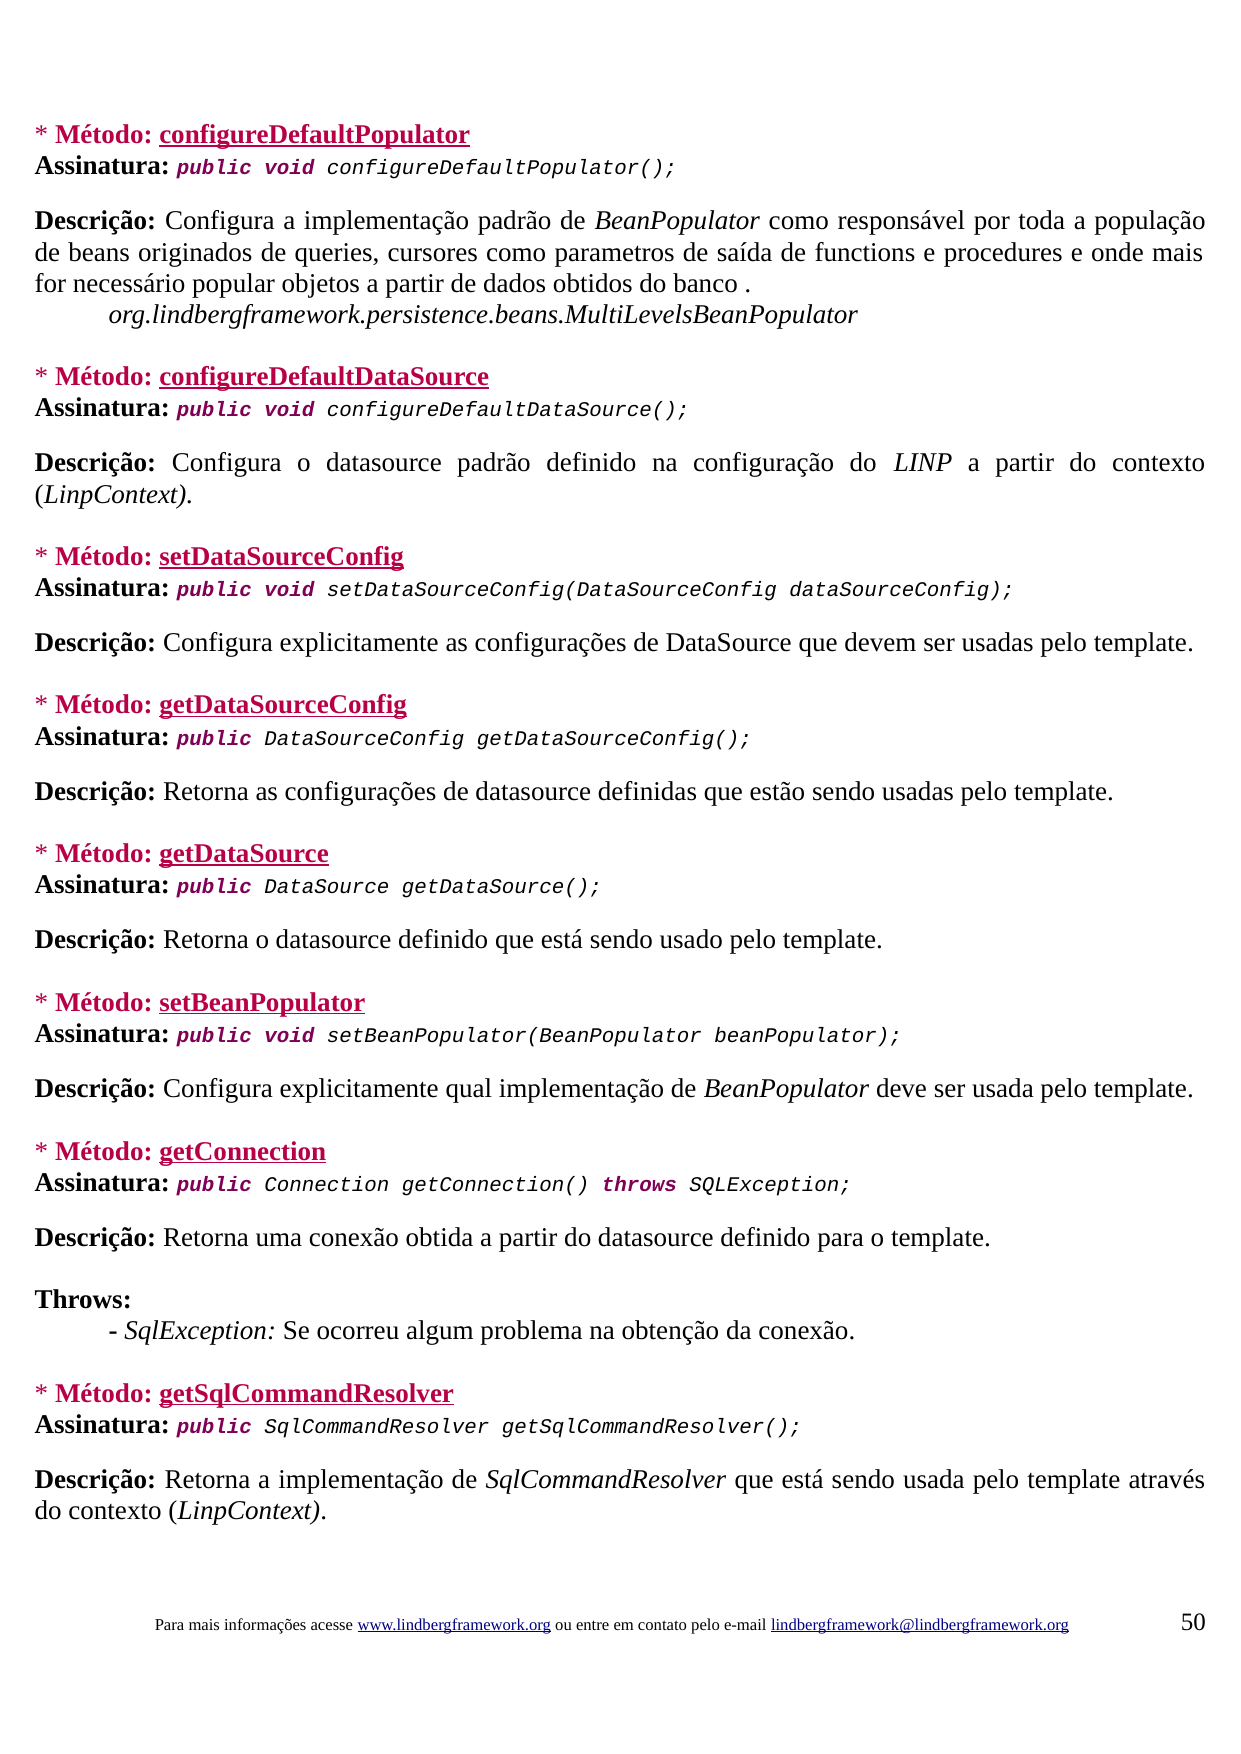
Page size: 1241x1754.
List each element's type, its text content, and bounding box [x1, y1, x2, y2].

text Descrição: Configura o datasource padrão definido na configuração do LINP a partir do contexto (LinpContext). [34, 447, 1206, 509]
text Assinatura: public DataSourceConfig getDataSourceConfig(); [34, 720, 1206, 751]
text * Método: getConnection [34, 1134, 1206, 1166]
text Assinatura: public DataSource getDataSource(); [34, 868, 1206, 900]
text Descrição: Configura explicitamente as configurações de DataSource que devem ser usadas pelo template. [34, 626, 1206, 657]
text - SqlException: Se ocorreu algum problema na obtenção da conexão. [34, 1314, 1206, 1346]
text Descrição: Retorna uma conexão obtida a partir do datasource definido para o template. [34, 1221, 1206, 1252]
text Descrição: Configura a implementação padrão de BeanPopulator como responsável por toda a população de beans originados de queries, cursores como parametros de saída de functions e procedures e onde mais for necessário popular objetos a partir de dados obtidos do banco . [34, 204, 1206, 298]
text Descrição: Configura explicitamente qual implementação de BeanPopulator deve ser usada pelo template. [34, 1072, 1206, 1103]
text * Método: getDataSourceConfig [34, 689, 1206, 720]
text Assinatura: public void setBeanPopulator(BeanPopulator beanPopulator); [34, 1017, 1206, 1049]
text * Método: configureDefaultPopulator [34, 118, 1206, 149]
text Assinatura: public void configureDefaultDataSource(); [34, 391, 1206, 423]
text * Método: getSqlCommandResolver [34, 1377, 1206, 1408]
text Descrição: Retorna as configurações de datasource definidas que estão sendo usadas pelo template. [34, 775, 1206, 806]
text * Método: setDataSourceConfig [34, 540, 1206, 571]
text Assinatura: public SqlCommandResolver getSqlCommandResolver(); [34, 1408, 1206, 1439]
text Throws: [34, 1283, 1206, 1314]
text * Método: getDataSource [34, 837, 1206, 868]
text Descrição: Retorna a implementação de SqlCommandResolver que está sendo usada pelo template através do contexto (LinpContext). [34, 1463, 1206, 1525]
text org.lindbergframework.persistence.beans.MultiLevelsBeanPopulator [34, 298, 1206, 329]
text Descrição: Retorna o datasource definido que está sendo usado pelo template. [34, 924, 1206, 955]
text Assinatura: public void setDataSourceConfig(DataSourceConfig dataSourceConfig); [34, 571, 1206, 603]
text * Método: setBeanPopulator [34, 986, 1206, 1017]
text Assinatura: public void configureDefaultPopulator(); [34, 149, 1206, 181]
text * Método: configureDefaultDataSource [34, 360, 1206, 391]
text Assinatura: public Connection getConnection() throws SQLException; [34, 1166, 1206, 1197]
